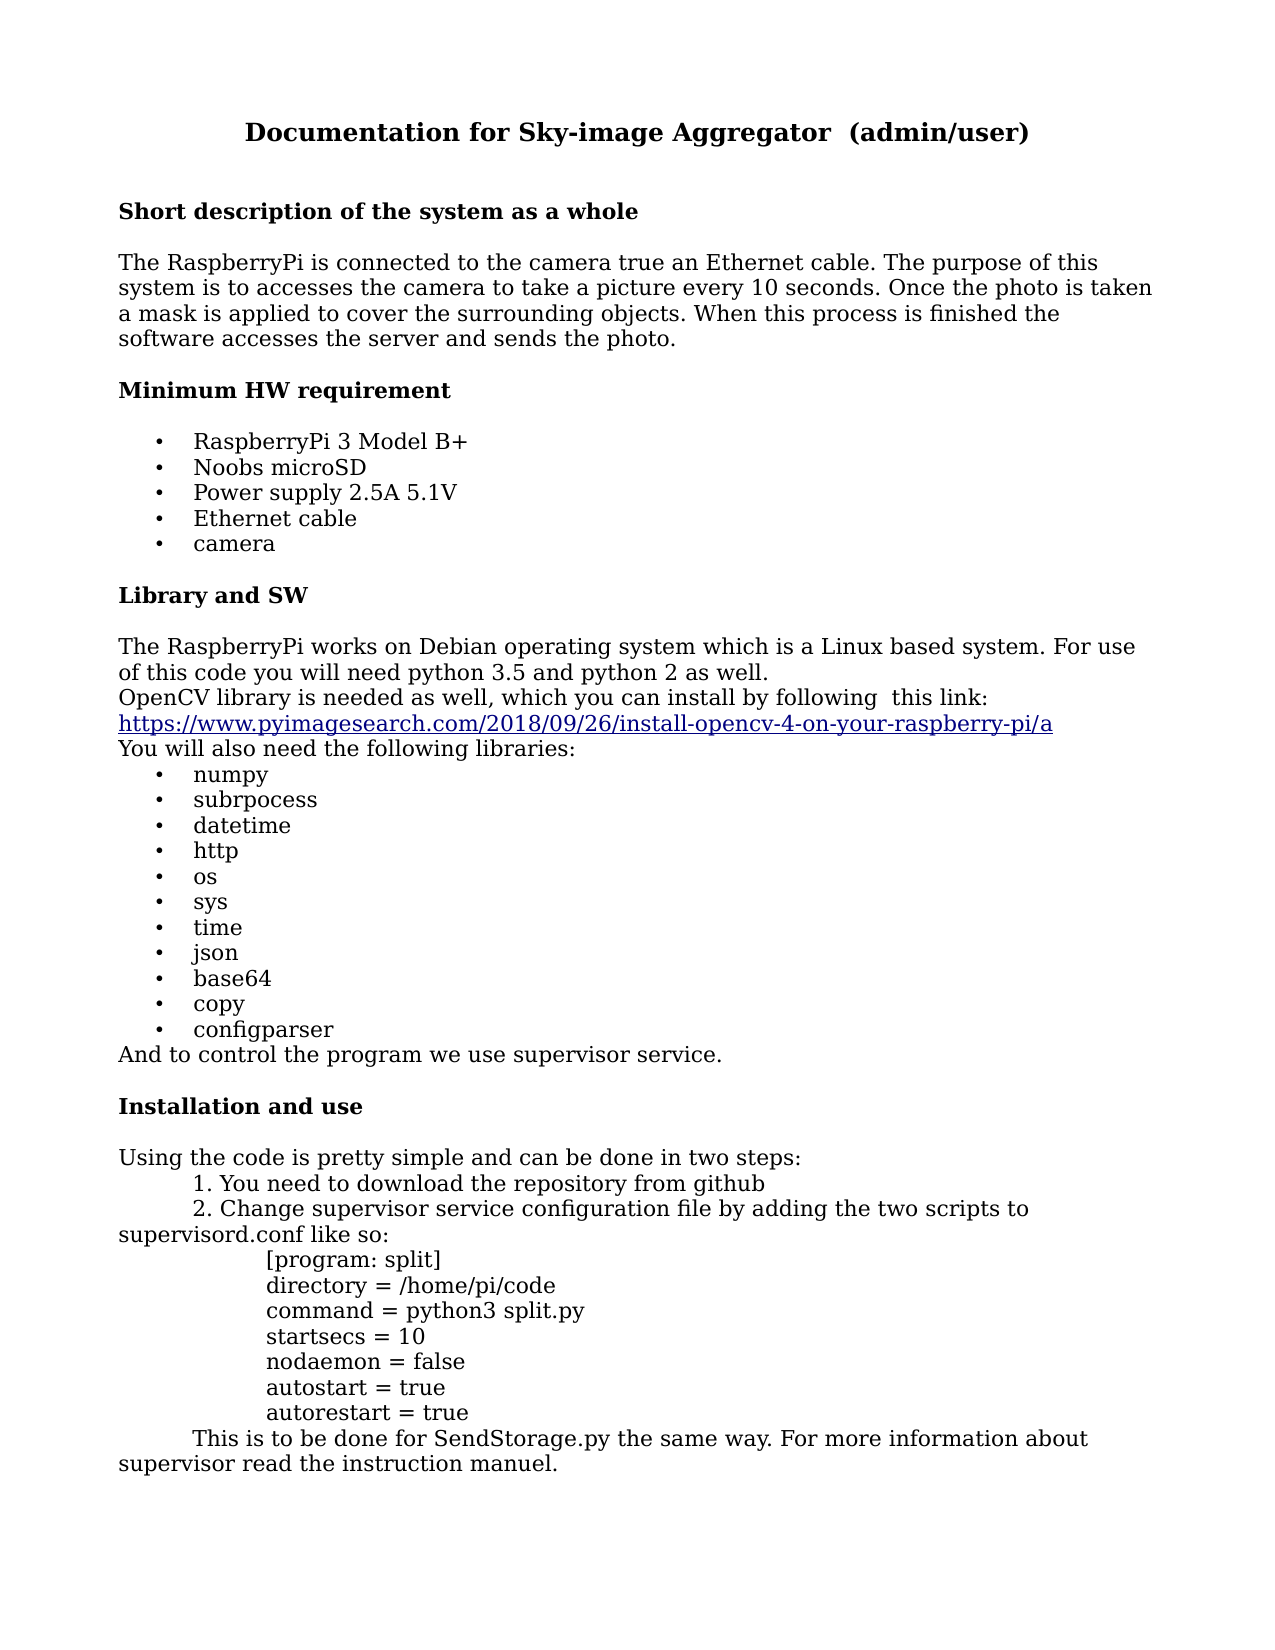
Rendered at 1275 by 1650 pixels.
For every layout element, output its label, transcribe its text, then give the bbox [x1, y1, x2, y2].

text Using the code is pretty simple and can be done in two steps: [118, 1145, 1157, 1171]
list Power supply 2.5A 5.1V [156, 480, 1157, 506]
list subrpocess [156, 787, 1157, 813]
list configparser [156, 1017, 1157, 1042]
list time [156, 915, 1157, 940]
list json [156, 940, 1157, 966]
text nodaemon = false [118, 1349, 1157, 1375]
text Documentation for Sky-image Aggregator (admin/user) [118, 118, 1157, 147]
text command = python3 split.py [118, 1298, 1157, 1324]
text autostart = true [118, 1375, 1157, 1400]
text Library and SW [118, 583, 1157, 608]
list copy [156, 991, 1157, 1017]
text 2. Change supervisor service configuration file by adding the two scripts to supervisord.conf like so: [118, 1196, 1157, 1247]
text You will also need the following libraries: [118, 736, 1157, 762]
text The RaspberryPi works on Debian operating system which is a Linux based system. For use of this code you will need python 3.5 and python 2 as well. [118, 634, 1157, 685]
list sys [156, 889, 1157, 915]
list Noobs microSD [156, 455, 1157, 480]
text OpenCV library is needed as well, which you can install by following this link: https://www.pyimagesearch.com/2018/09/26/install-opencv-4-on-your-raspberry-pi/a [118, 685, 1157, 736]
text Short description of the system as a whole [118, 198, 1157, 224]
list http [156, 838, 1157, 864]
list Ethernet cable [156, 506, 1157, 531]
list RaspberryPi 3 Model B+ [156, 429, 1157, 455]
list os [156, 864, 1157, 889]
text And to control the program we use supervisor service. [118, 1042, 1157, 1068]
text Installation and use [118, 1094, 1157, 1119]
list numpy [156, 762, 1157, 787]
text The RaspberryPi is connected to the camera true an Ethernet cable. The purpose of this system is to accesses the camera to take a picture every 10 seconds. Once the photo is taken a mask is applied to cover the surrounding objects. When this process is finished the software accesses the server and sends the photo. [118, 250, 1157, 352]
list base64 [156, 966, 1157, 991]
text [program: split] [118, 1247, 1157, 1273]
text Minimum HW requirement [118, 378, 1157, 403]
list datetime [156, 813, 1157, 838]
text autorestart = true [118, 1400, 1157, 1426]
text startsecs = 10 [118, 1324, 1157, 1349]
text This is to be done for SendStorage.py the same way. For more information about supervisor read the instruction manuel. [118, 1426, 1157, 1477]
list camera [156, 531, 1157, 557]
text 1. You need to download the repository from github [118, 1171, 1157, 1196]
text directory = /home/pi/code [118, 1273, 1157, 1298]
